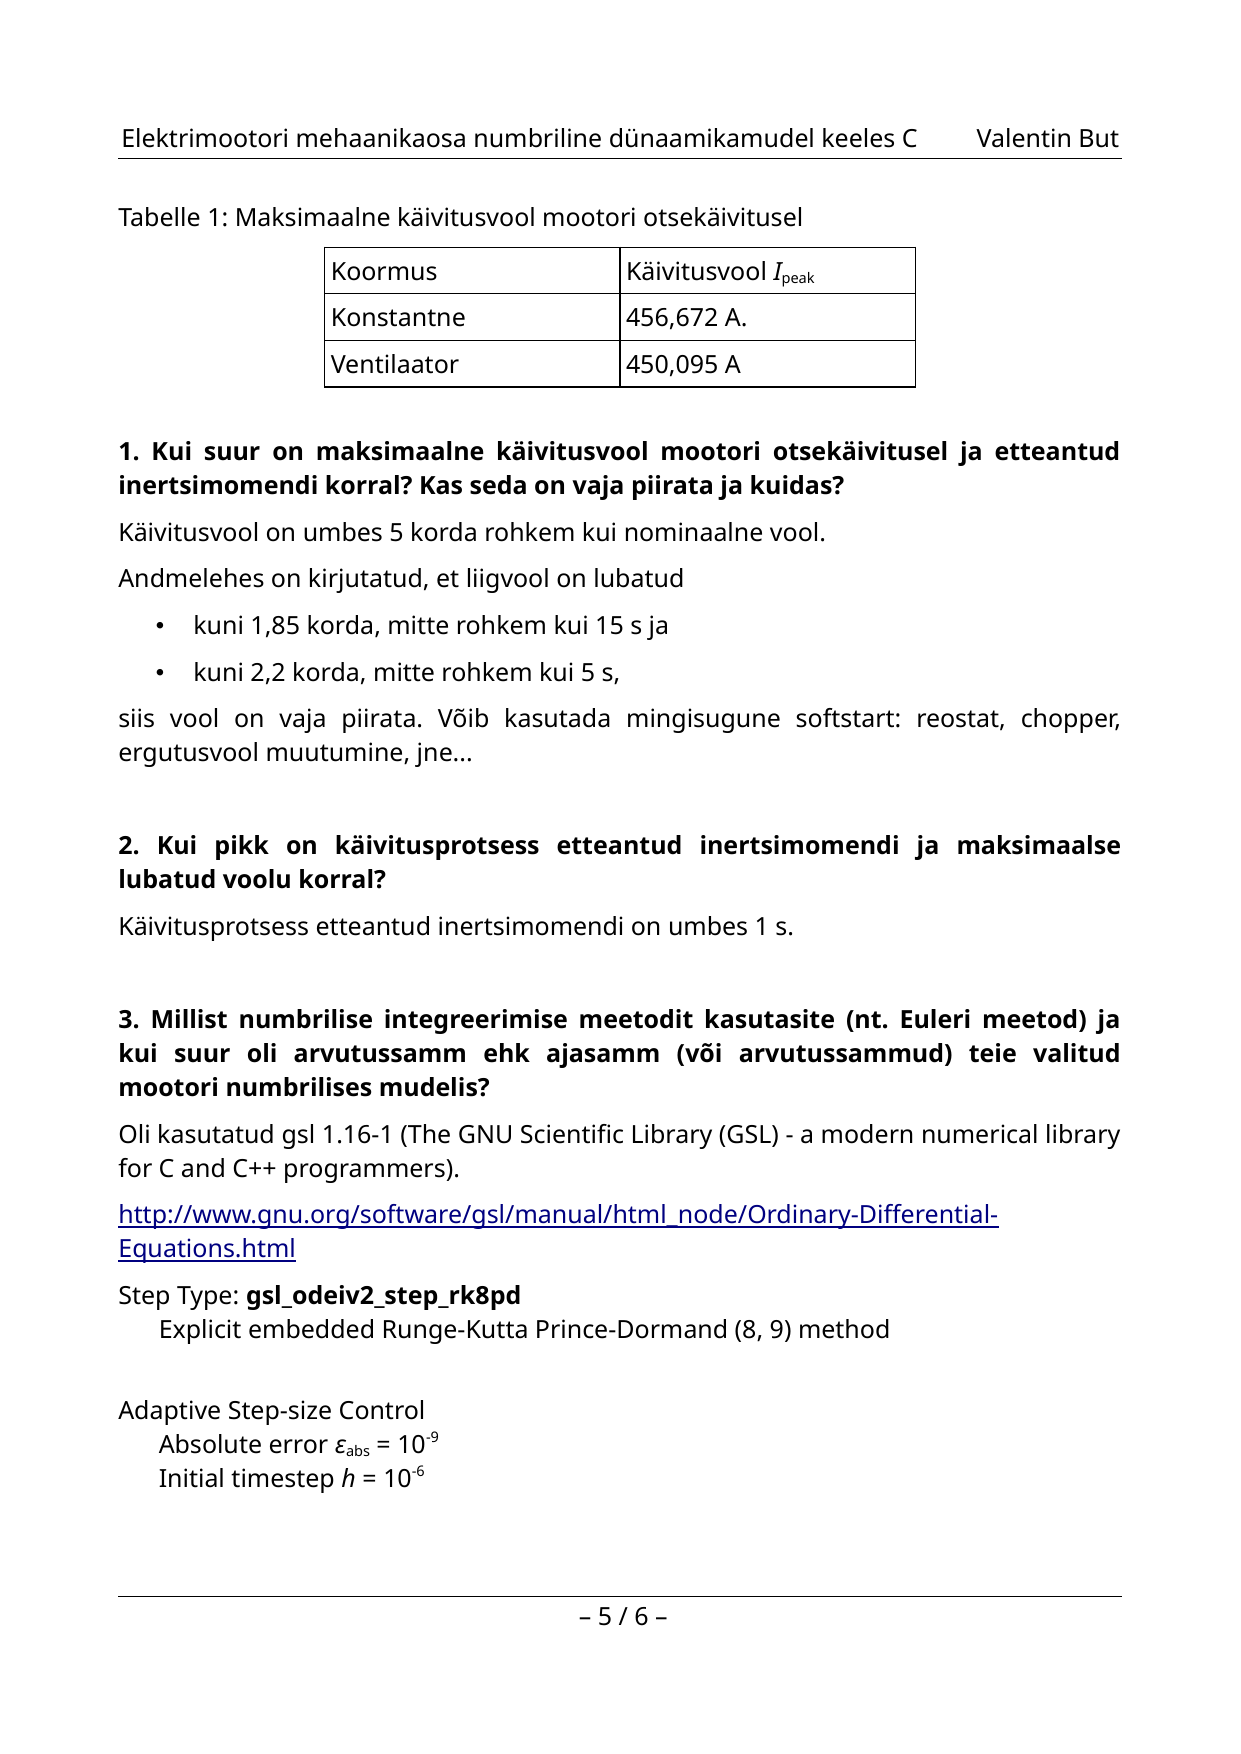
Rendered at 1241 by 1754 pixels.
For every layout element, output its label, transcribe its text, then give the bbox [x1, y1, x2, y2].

text Explicit embedded Runge-Kutta Prince-Dormand (8, 9) method [118, 1312, 1122, 1346]
text Andmelehes on kirjutatud, et liigvool on lubatud [118, 561, 1122, 595]
table_header Käivitusvool Ipeak [621, 248, 915, 293]
text Käivitusvool on umbes 5 korda rohkem kui nominaalne vool. [118, 514, 1122, 549]
text Käivitusprotsess etteantud inertsimomendi on umbes 1 s. [118, 909, 1122, 943]
text 2. Kui pikk on käivitusprotsess etteantud inertsimomendi ja maksimaalse lubatud voolu korral? [118, 828, 1122, 896]
text Step Type: gsl_odeiv2_step_rk8pd [118, 1278, 1122, 1312]
list kuni 1,85 korda, mitte rohkem kui 15 s ja [156, 608, 1122, 642]
table_header Koormus [325, 248, 619, 293]
text 1. Kui suur on maksimaalne käivitusvool mootori otsekäivitusel ja etteantud inertsimomendi korral? Kas seda on vaja piirata ja kuidas? [118, 434, 1122, 502]
list kuni 2,2 korda, mitte rohkem kui 5 s, [156, 654, 1122, 688]
text 3. Millist numbrilise integreerimise meetodit kasutasite (nt. Euleri meetod) ja kui suur oli arvutussamm ehk ajasamm (või arvutussammud) teie valitud mootori numbrilises mudelis? [118, 1002, 1122, 1104]
text siis vool on vaja piirata. Võib kasutada mingisugune softstart: reostat, chopper, ergutusvool muutumine, jne... [118, 701, 1122, 769]
text Initial timestep h = 10-6 [118, 1461, 1122, 1494]
table_cell Ventilaator [325, 341, 619, 386]
table_cell 456,672 A. [621, 294, 915, 340]
table_cell Konstantne [325, 294, 619, 340]
text Adaptive Step-size Control [118, 1392, 1122, 1426]
text Oli kasutatud gsl 1.16-1 (The GNU Scientific Library (GSL) - a modern numerical library for C and C++ programmers). [118, 1116, 1122, 1184]
table_cell 450,095 A [621, 341, 915, 386]
text Tabelle 1: Maksimaalne käivitusvool mootori otsekäivitusel [118, 200, 1122, 234]
text http://www.gnu.org/software/gsl/manual/html_node/Ordinary-Differential-Equations.html [118, 1197, 1122, 1265]
text Absolute error εabs = 10-9 [118, 1426, 1122, 1461]
